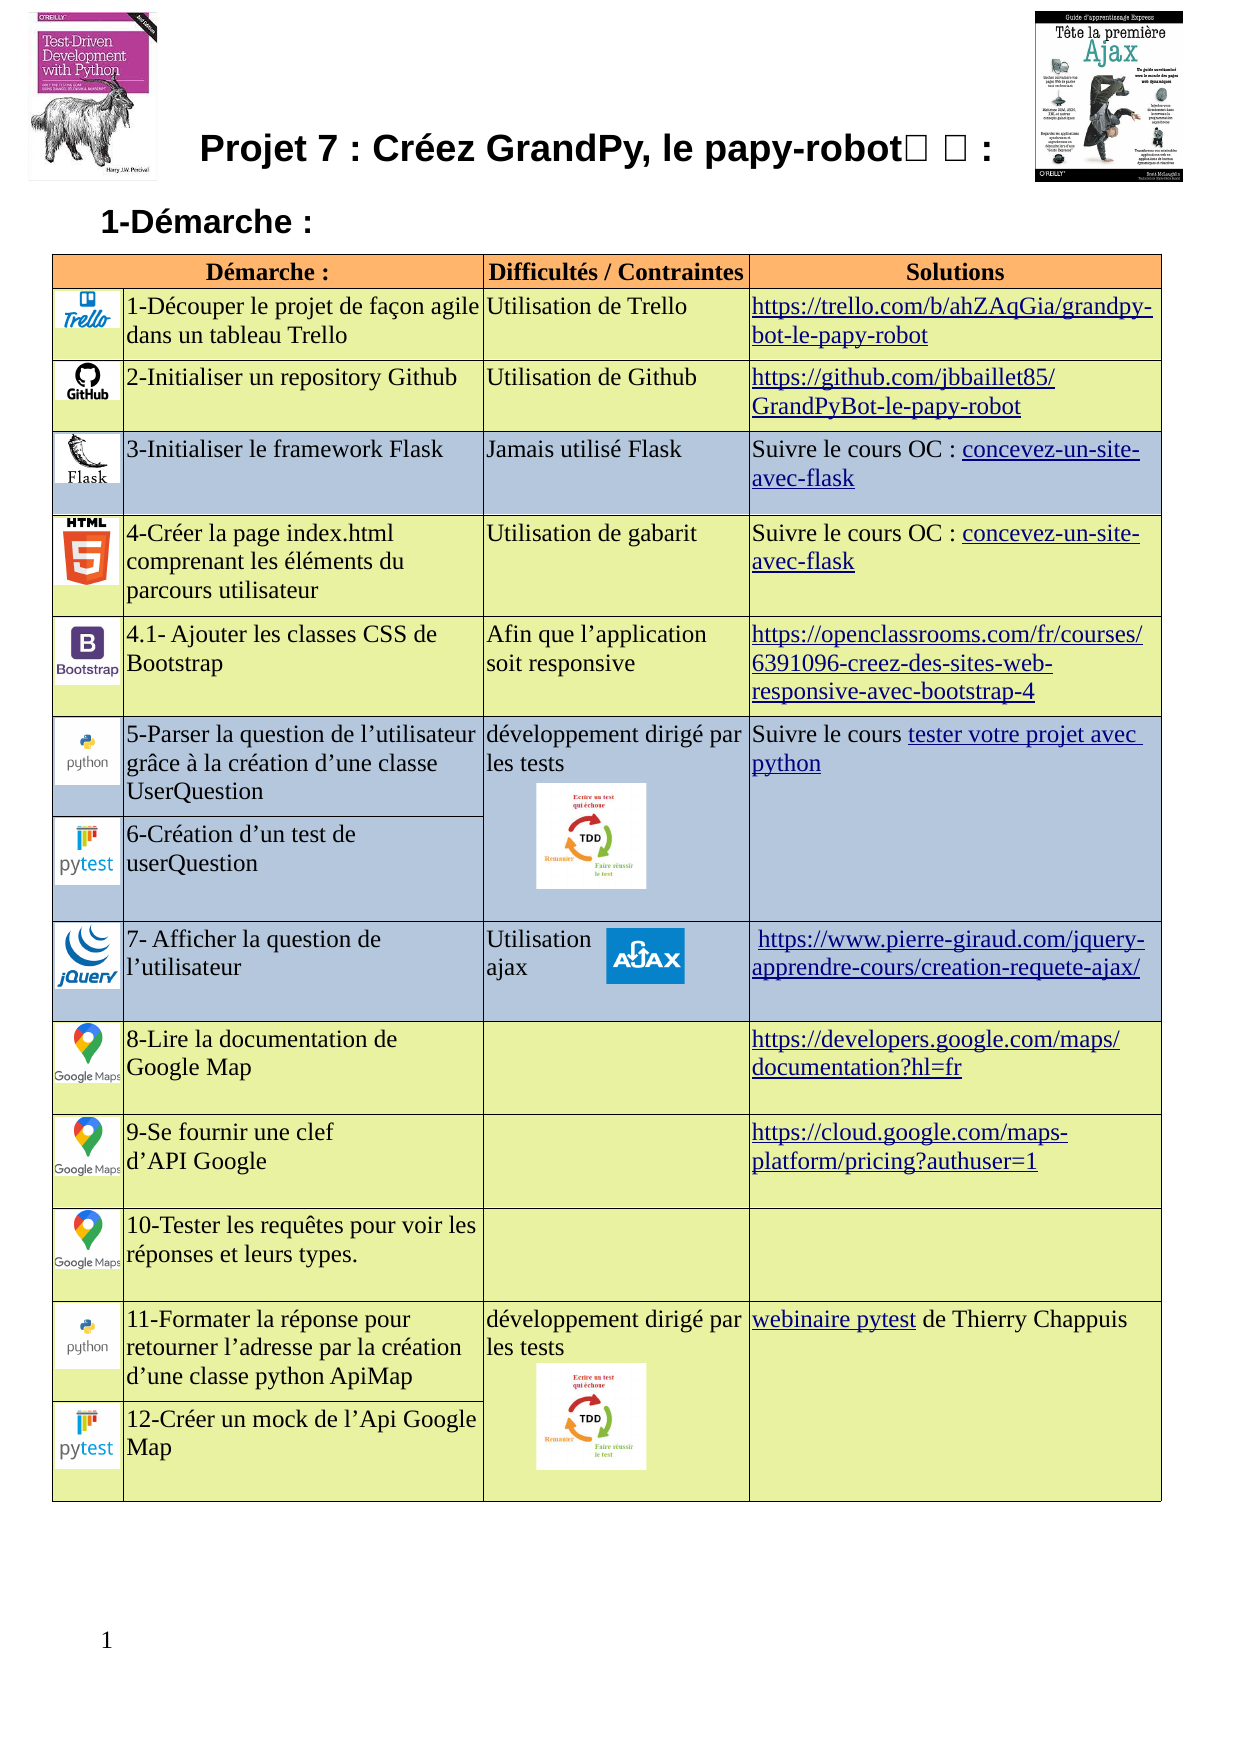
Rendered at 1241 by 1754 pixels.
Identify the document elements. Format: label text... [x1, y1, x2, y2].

picture [54, 923, 121, 989]
table_cell Utilisation de gabarit [484, 516, 749, 616]
table_cell [53, 617, 123, 716]
table_cell Jamais utilisé Flask [484, 432, 749, 514]
table_cell Utilisation de Github [484, 361, 749, 431]
picture [53, 518, 120, 585]
picture [54, 434, 121, 483]
picture [28, 12, 158, 181]
table_cell 12-Créer un mock de l’Api Google Map [124, 1402, 483, 1501]
table_cell [53, 432, 123, 514]
picture [536, 1363, 647, 1470]
picture [54, 1210, 121, 1269]
table_cell https://github.com/jbbaillet85/GrandPyBot-le-papy-robot [750, 361, 1161, 431]
subtitle Projet 7 : Créez GrandPy, le papy-robot🤖 👴 : [158, 125, 1035, 169]
table_cell 8-Lire la documentation de Google Map [124, 1022, 483, 1114]
picture [54, 818, 121, 885]
table_cell 11-Formater la réponse pour retourner l’adresse par la création d’une classe python ApiMap [124, 1302, 483, 1401]
table_cell [53, 1115, 123, 1207]
table_cell Suivre le cours OC : concevez-un-site-avec-flask [750, 516, 1161, 616]
table_cell [484, 1022, 749, 1114]
table_cell Suivre le cours tester votre projet avec python [750, 717, 1161, 921]
table_cell Suivre le cours OC : concevez-un-site-avec-flask [750, 432, 1161, 514]
picture [536, 783, 647, 889]
picture [54, 1117, 121, 1176]
table_cell Utilisation ajax [484, 922, 749, 1021]
table_cell [53, 817, 123, 921]
subtitle 1-Démarche : [100, 202, 1140, 241]
picture [54, 618, 121, 685]
table_cell 7- Afficher la question de l’utilisateur [124, 922, 483, 1021]
table_cell [53, 289, 123, 359]
picture [54, 291, 121, 328]
table_cell 3-Initialiser le framework Flask [124, 432, 483, 514]
table_cell Afin que l’application soit responsive [484, 617, 749, 716]
table_header Solutions [750, 255, 1161, 288]
table_cell https://developers.google.com/maps/documentation?hl=fr [750, 1022, 1161, 1114]
table_cell [53, 1302, 123, 1401]
table_cell [53, 1209, 123, 1301]
table_cell 1-Découper le projet de façon agile dans un tableau Trello [124, 289, 483, 359]
table_cell https://cloud.google.com/maps-platform/pricing?authuser=1 [750, 1115, 1161, 1207]
table_cell 2-Initialiser un repository Github [124, 361, 483, 431]
table_cell [53, 1402, 123, 1501]
table_cell développement dirigé par les tests [484, 1302, 749, 1501]
table_header Démarche : [53, 255, 483, 288]
table_cell 9-Se fournir une clef d’API Google [124, 1115, 483, 1207]
table_cell [53, 717, 123, 816]
table_cell https://www.pierre-giraud.com/jquery-apprendre-cours/creation-requete-ajax/ [750, 922, 1161, 1021]
table_cell https://openclassrooms.com/fr/courses/6391096-creez-des-sites-web-responsive-avec-bootstrap-4 [750, 617, 1161, 716]
table_cell 5-Parser la question de l’utilisateur grâce à la création d’une classe UserQuestion [124, 717, 483, 816]
table_cell [53, 361, 123, 431]
table_cell 4-Créer la page index.html comprenant les éléments du parcours utilisateur [124, 516, 483, 616]
table_cell [750, 1209, 1161, 1301]
table_cell Utilisation de Trello [484, 289, 749, 359]
table_cell [53, 922, 123, 1021]
table_cell [53, 516, 123, 616]
picture [606, 928, 685, 984]
picture [54, 1023, 121, 1083]
table_header Difficultés / Contraintes [484, 255, 749, 288]
table_cell https://trello.com/b/ahZAqGia/grandpy-bot-le-papy-robot [750, 289, 1161, 359]
table_cell [53, 1022, 123, 1114]
picture [1035, 11, 1183, 182]
picture [54, 1403, 121, 1469]
picture [54, 1303, 121, 1369]
table_cell développement dirigé par les tests [484, 717, 749, 921]
table_cell 10-Tester les requêtes pour voir les réponses et leurs types. [124, 1209, 483, 1301]
picture [54, 362, 121, 400]
table_cell [484, 1209, 749, 1301]
table_cell 4.1- Ajouter les classes CSS de Bootstrap [124, 617, 483, 716]
picture [54, 718, 121, 785]
table_cell webinaire pytest de Thierry Chappuis [750, 1302, 1161, 1501]
table_cell [484, 1115, 749, 1207]
table_cell 6-Création d’un test de userQuestion [124, 817, 483, 921]
